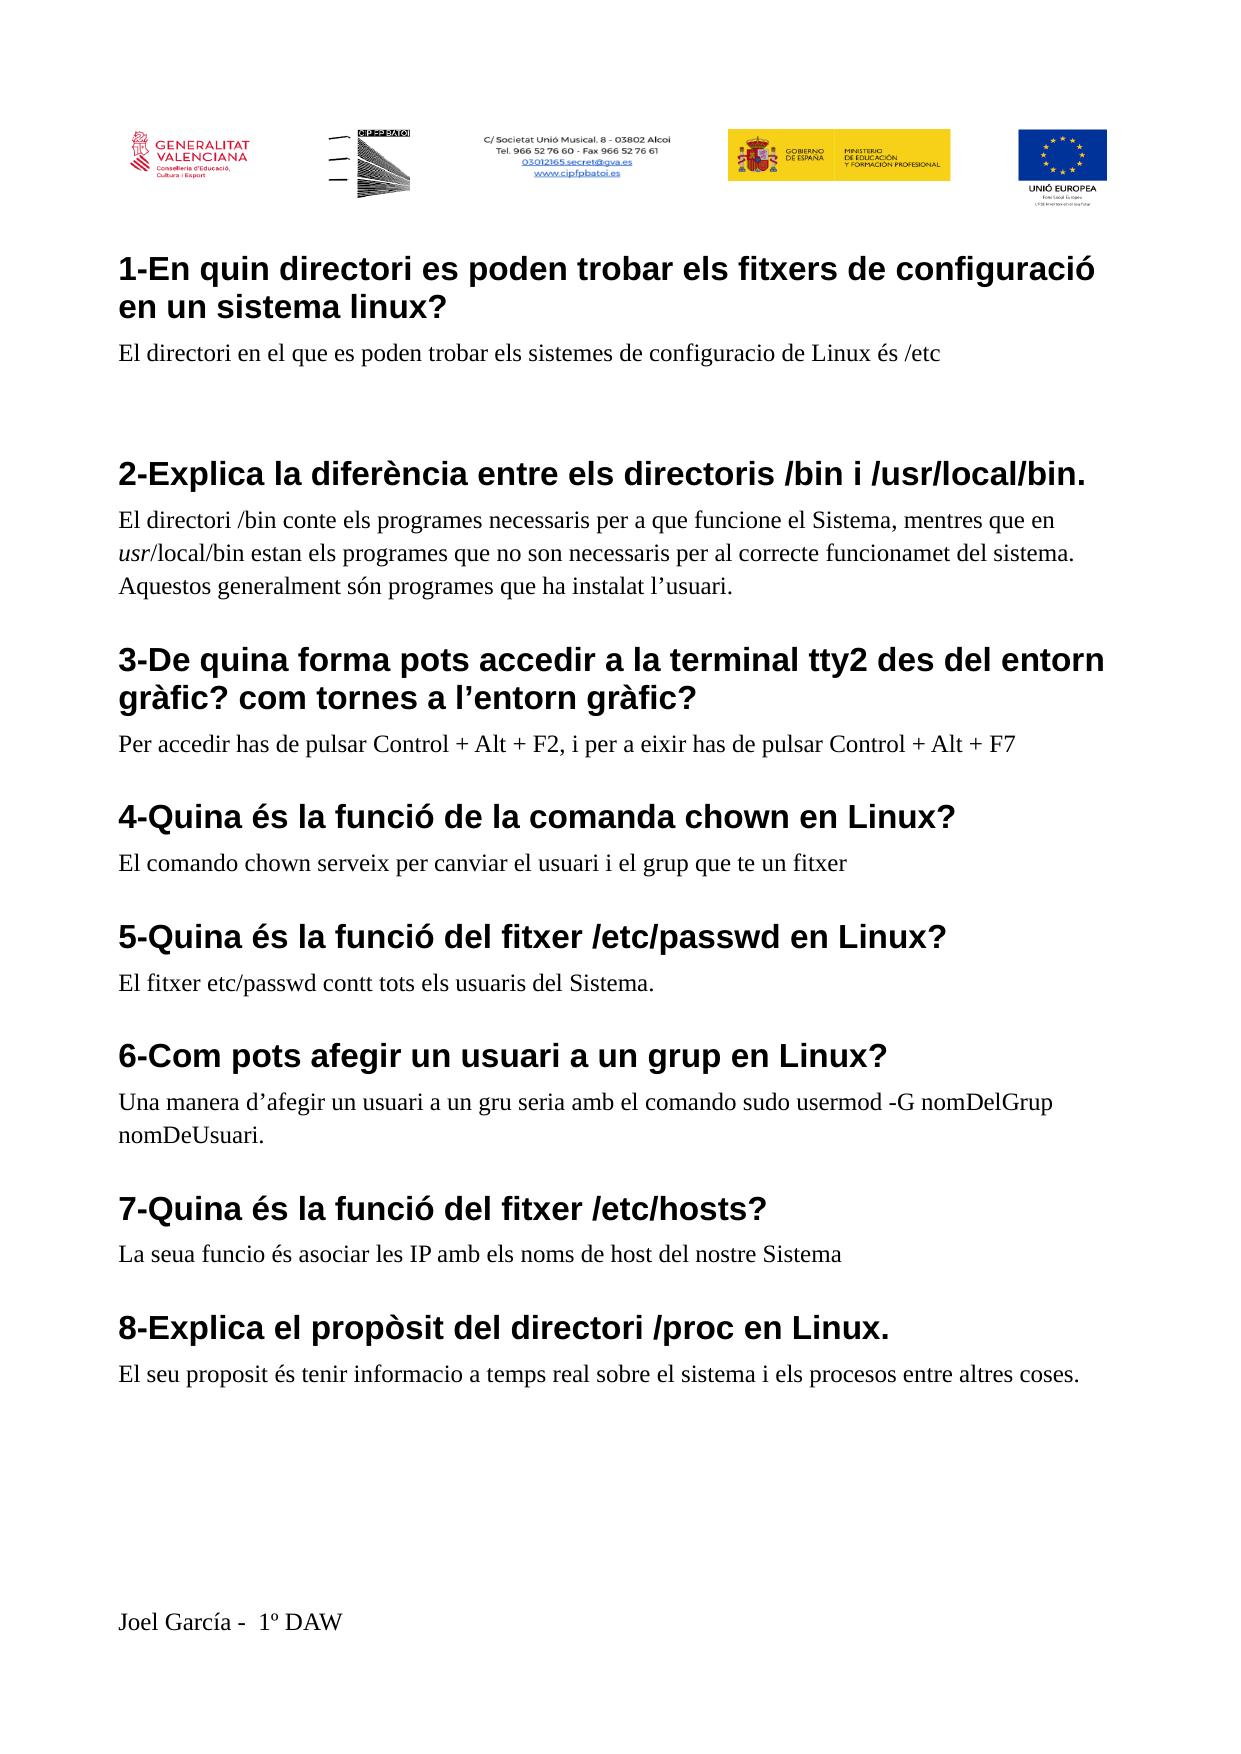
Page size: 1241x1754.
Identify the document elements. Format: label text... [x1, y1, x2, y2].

subtitle 1-En quin directori es poden trobar els fitxers de configuració en un sistema linux? [118, 249, 1122, 326]
text El seu proposit és tenir informacio a temps real sobre el sistema i els procesos entre altres coses. [118, 1359, 1122, 1388]
subtitle 2-Explica la diferència entre els directoris /bin i /usr/local/bin. [118, 454, 1122, 493]
text La seua funcio és asociar les IP amb els noms de host del nostre Sistema [118, 1239, 1122, 1268]
subtitle 7-Quina és la funció del fitxer /etc/hosts? [118, 1188, 1122, 1227]
picture [118, 118, 1118, 209]
subtitle 5-Quina és la funció del fitxer /etc/passwd en Linux? [118, 917, 1122, 955]
subtitle 8-Explica el propòsit del directori /proc en Linux. [118, 1308, 1122, 1346]
text Per accedir has de pulsar Control + Alt + F2, i per a eixir has de pulsar Control + Alt + F7 [118, 729, 1122, 758]
text El fitxer etc/passwd contt tots els usuaris del Sistema. [118, 968, 1122, 996]
text El directori /bin conte els programes necessaris per a que funcione el Sistema, mentres que en usr/local/bin estan els programes que no son necessaris per al correcte funcionamet del sistema. Aquestos generalment són programes que ha instalat l’usuari. [118, 505, 1122, 600]
text El comando chown serveix per canviar el usuari i el grup que te un fitxer [118, 848, 1122, 877]
text El directori en el que es poden trobar els sistemes de configuracio de Linux és /etc [118, 338, 1122, 367]
subtitle 6-Com pots afegir un usuari a un grup en Linux? [118, 1036, 1122, 1074]
subtitle 4-Quina és la funció de la comanda chown en Linux? [118, 797, 1122, 836]
subtitle 3-De quina forma pots accedir a la terminal tty2 des del entorn gràfic? com tornes a l’entorn gràfic? [118, 639, 1122, 716]
text Una manera d’afegir un usuari a un gru seria amb el comando sudo usermod -G nomDelGrup nomDeUsuari. [118, 1087, 1122, 1149]
